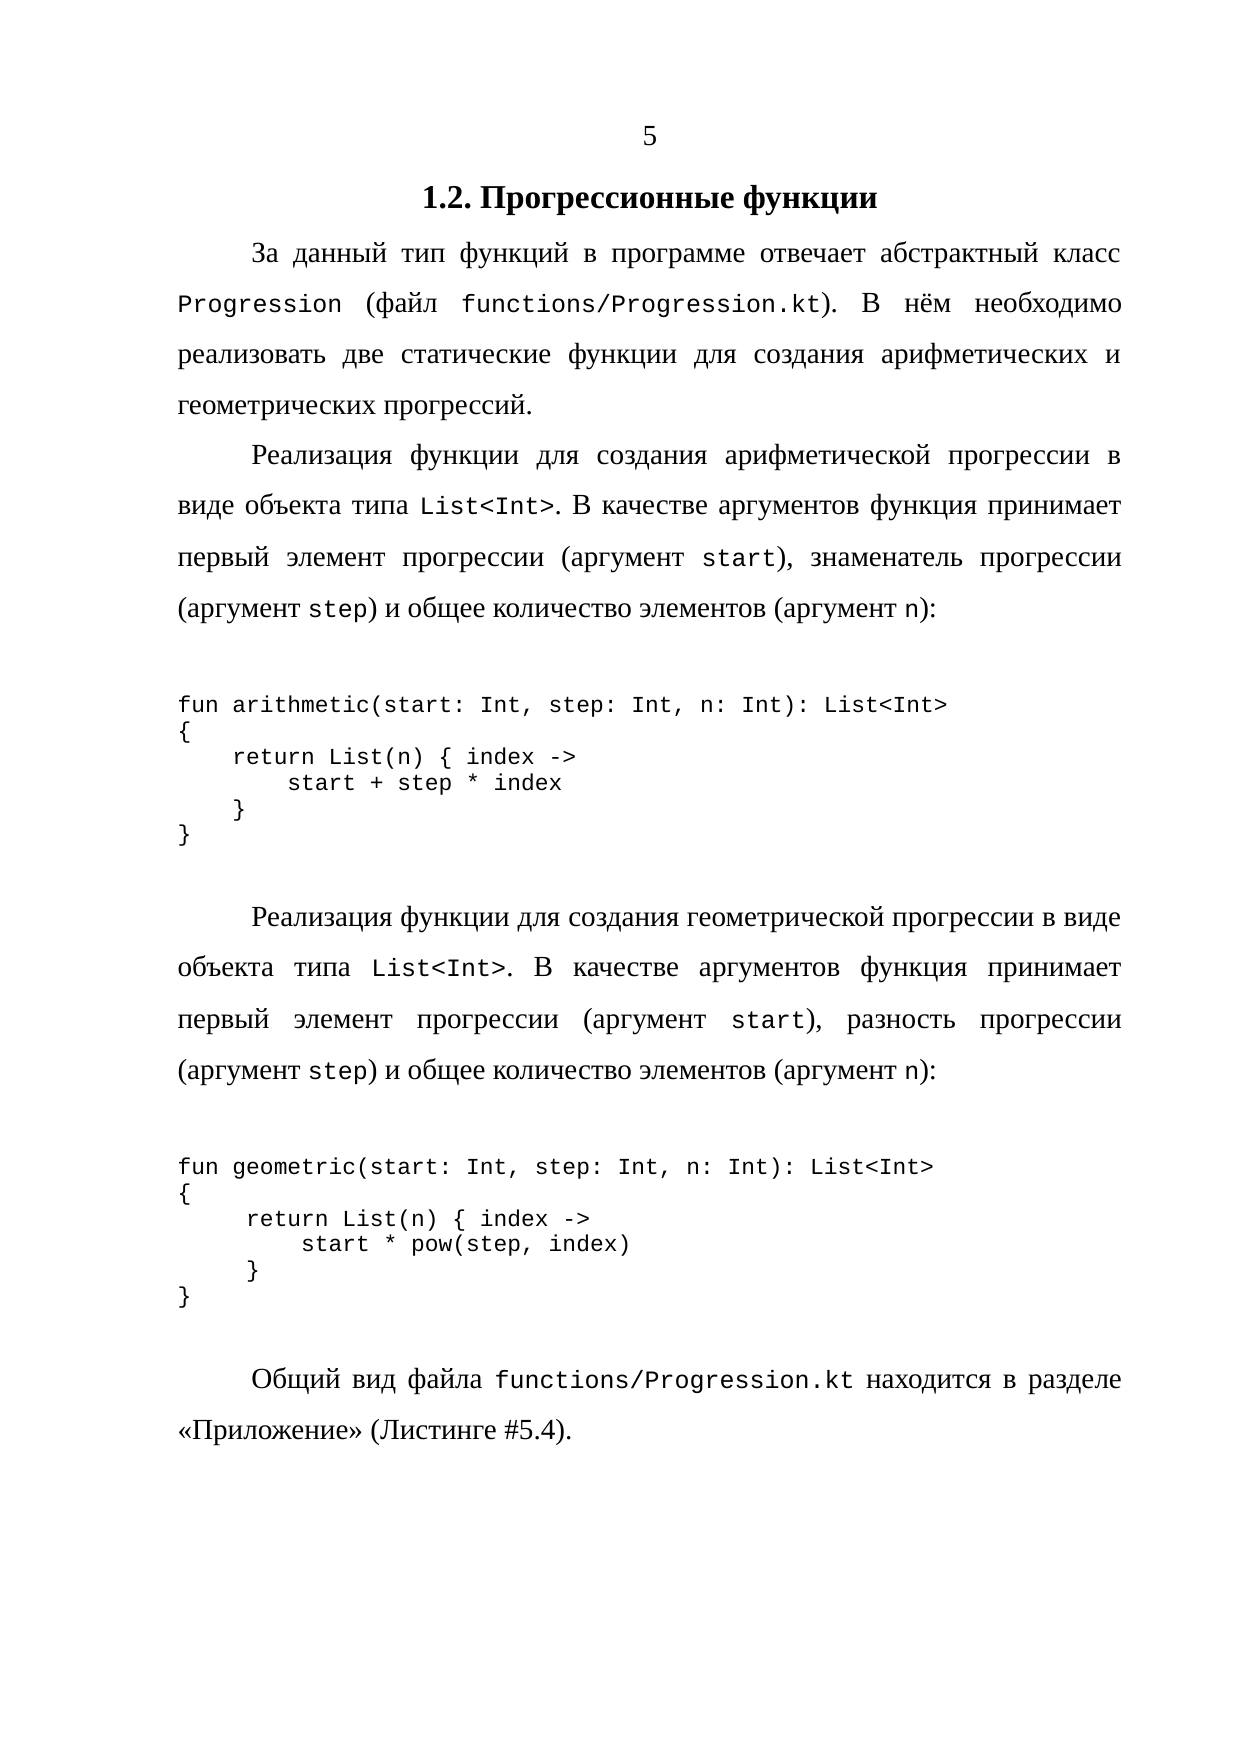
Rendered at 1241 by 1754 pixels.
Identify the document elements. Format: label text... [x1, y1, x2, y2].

text За данный тип функций в программе отвечает абстрактный класс Progression (файл functions/Progression.kt). В нём необходимо реализовать две статические функции для создания арифметических и геометрических прогрессий. [177, 235, 1122, 420]
text fun arithmetic(start: Int, step: Int, n: Int): List<Int> [177, 693, 1122, 719]
text start + step * index [177, 771, 1122, 797]
subtitle 1.2. Прогрессионные функции [177, 177, 1122, 216]
text start * pow(step, index) [177, 1233, 1122, 1259]
text fun geometric(start: Int, step: Int, n: Int): List<Int> [177, 1155, 1122, 1181]
text } [177, 797, 1122, 823]
text Общий вид файла functions/Progression.kt находится в разделе «Приложение» (Листинге #5.4). [177, 1361, 1122, 1446]
text Реализация функции для создания геометрической прогрессии в виде объекта типа List<Int>. В качестве аргументов функция принимает первый элемент прогрессии (аргумент start), разность прогрессии (аргумент step) и общее количество элементов (аргумент n): [177, 899, 1122, 1087]
text } [177, 1285, 1122, 1311]
text } [177, 1259, 1122, 1285]
text return List(n) { index -> [177, 1207, 1122, 1233]
text Реализация функции для создания арифметической прогрессии в виде объекта типа List<Int>. В качестве аргументов функция принимает первый элемент прогрессии (аргумент start), знаменатель прогрессии (аргумент step) и общее количество элементов (аргумент n): [177, 437, 1122, 625]
text } [177, 823, 1122, 849]
text return List(n) { index -> [177, 745, 1122, 771]
text { [177, 719, 1122, 745]
text { [177, 1181, 1122, 1207]
